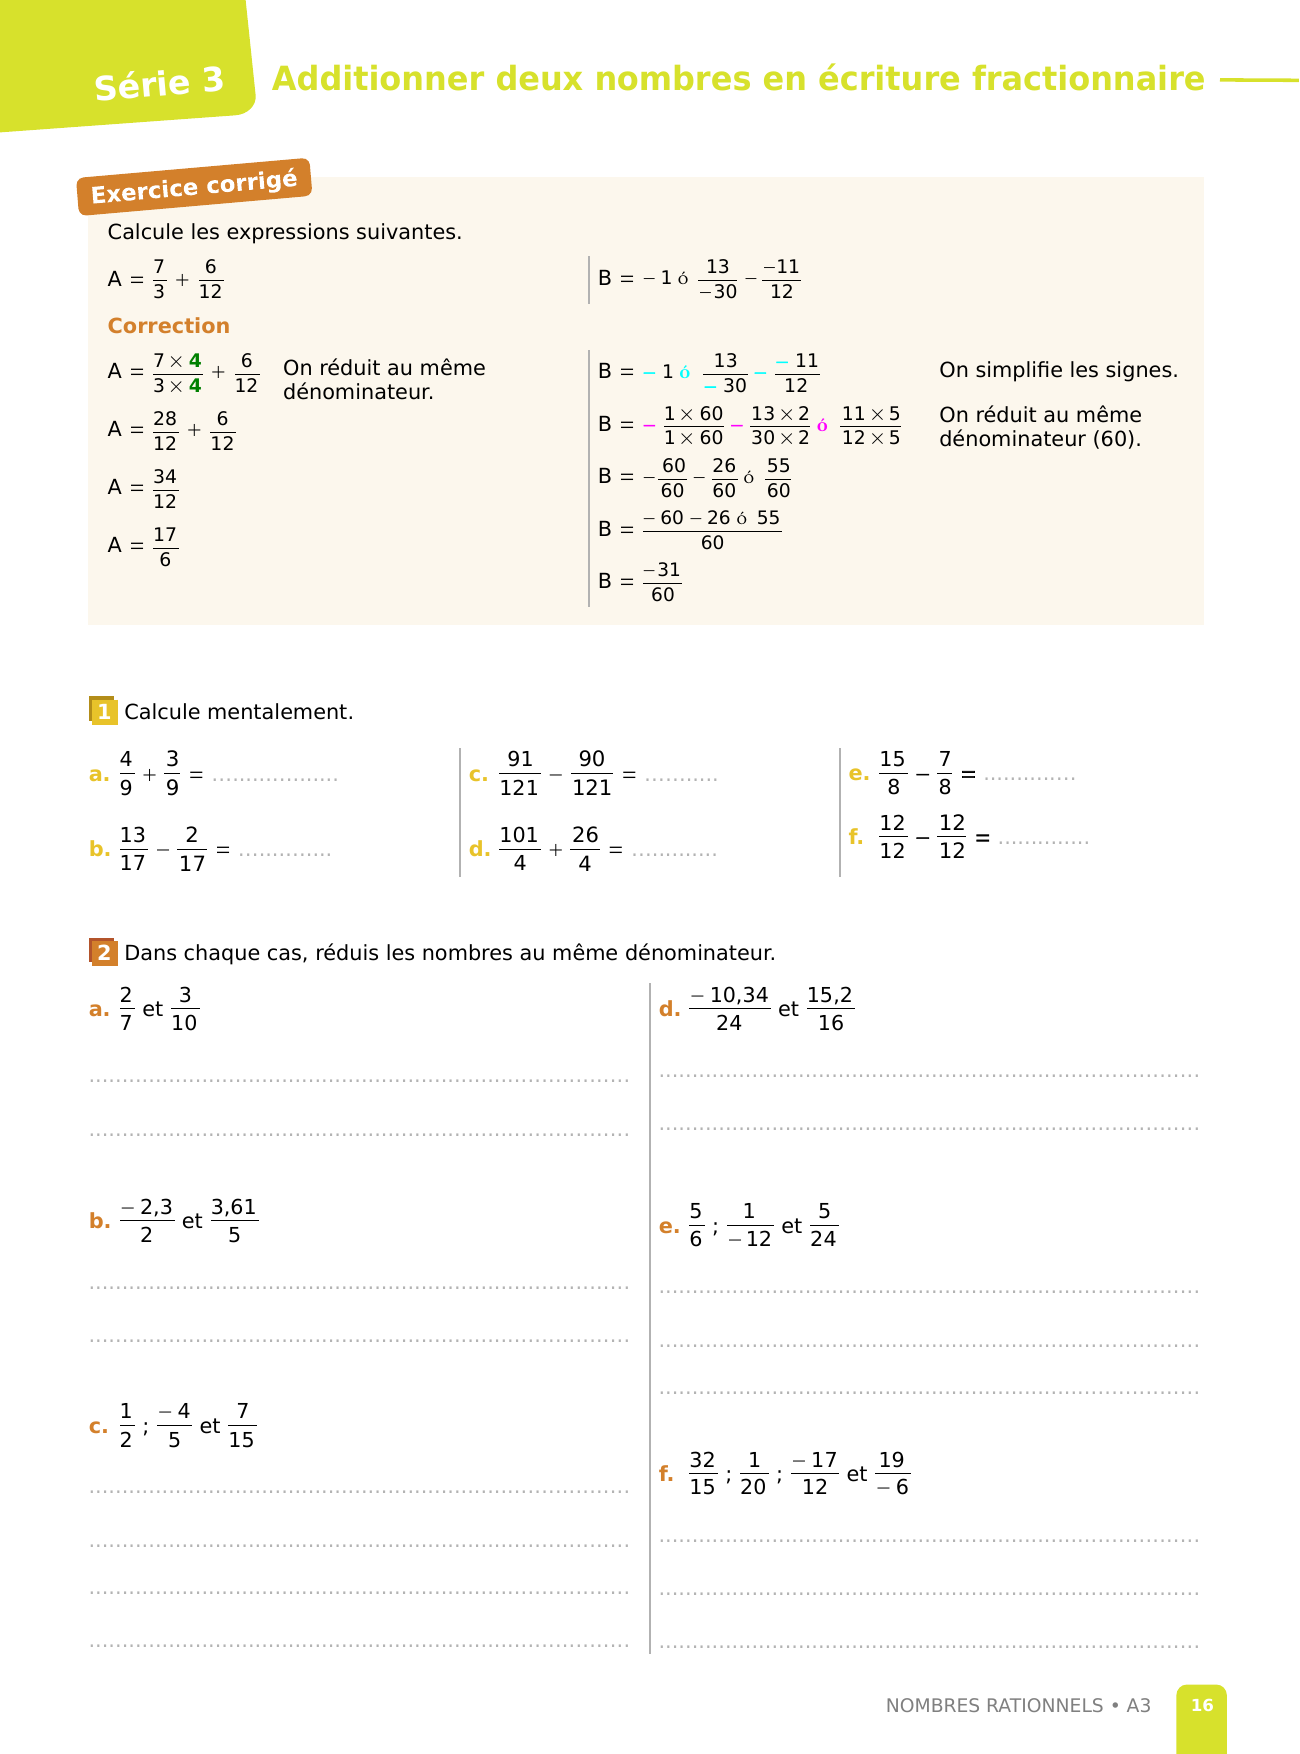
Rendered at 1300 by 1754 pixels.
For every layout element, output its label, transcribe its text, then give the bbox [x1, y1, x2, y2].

subtitle − ……..... [468, 748, 831, 800]
text B  [598, 455, 1185, 502]
text Correction [107, 314, 1185, 339]
list ; ; et [658, 1448, 1211, 1499]
subtitle − ...........… [848, 748, 1211, 799]
text A  [107, 524, 580, 570]
list ; et [658, 1200, 1211, 1251]
text B  [598, 560, 1185, 606]
text A  [107, 466, 580, 512]
list et [88, 983, 641, 1035]
subtitle − …....….... [88, 823, 451, 876]
subtitle Calcule mentalement. [114, 696, 1211, 724]
subtitle  …......…....... [88, 748, 451, 800]
subtitle − .............. [848, 811, 1211, 863]
text A   [107, 408, 580, 454]
list et [658, 983, 1211, 1035]
list et [88, 1195, 641, 1247]
text B  [598, 403, 1185, 449]
text B  [598, 508, 1185, 554]
text Calcule les expressions suivantes. [107, 220, 1185, 245]
list ; et [88, 1400, 641, 1452]
subtitle Dans chaque cas, réduis les nombres au même dénominateur. [114, 938, 1211, 966]
subtitle  ….......... [468, 823, 831, 876]
text A   [107, 256, 580, 303]
text A   [107, 350, 580, 397]
text B  [598, 350, 1185, 397]
text B  [598, 256, 1185, 303]
